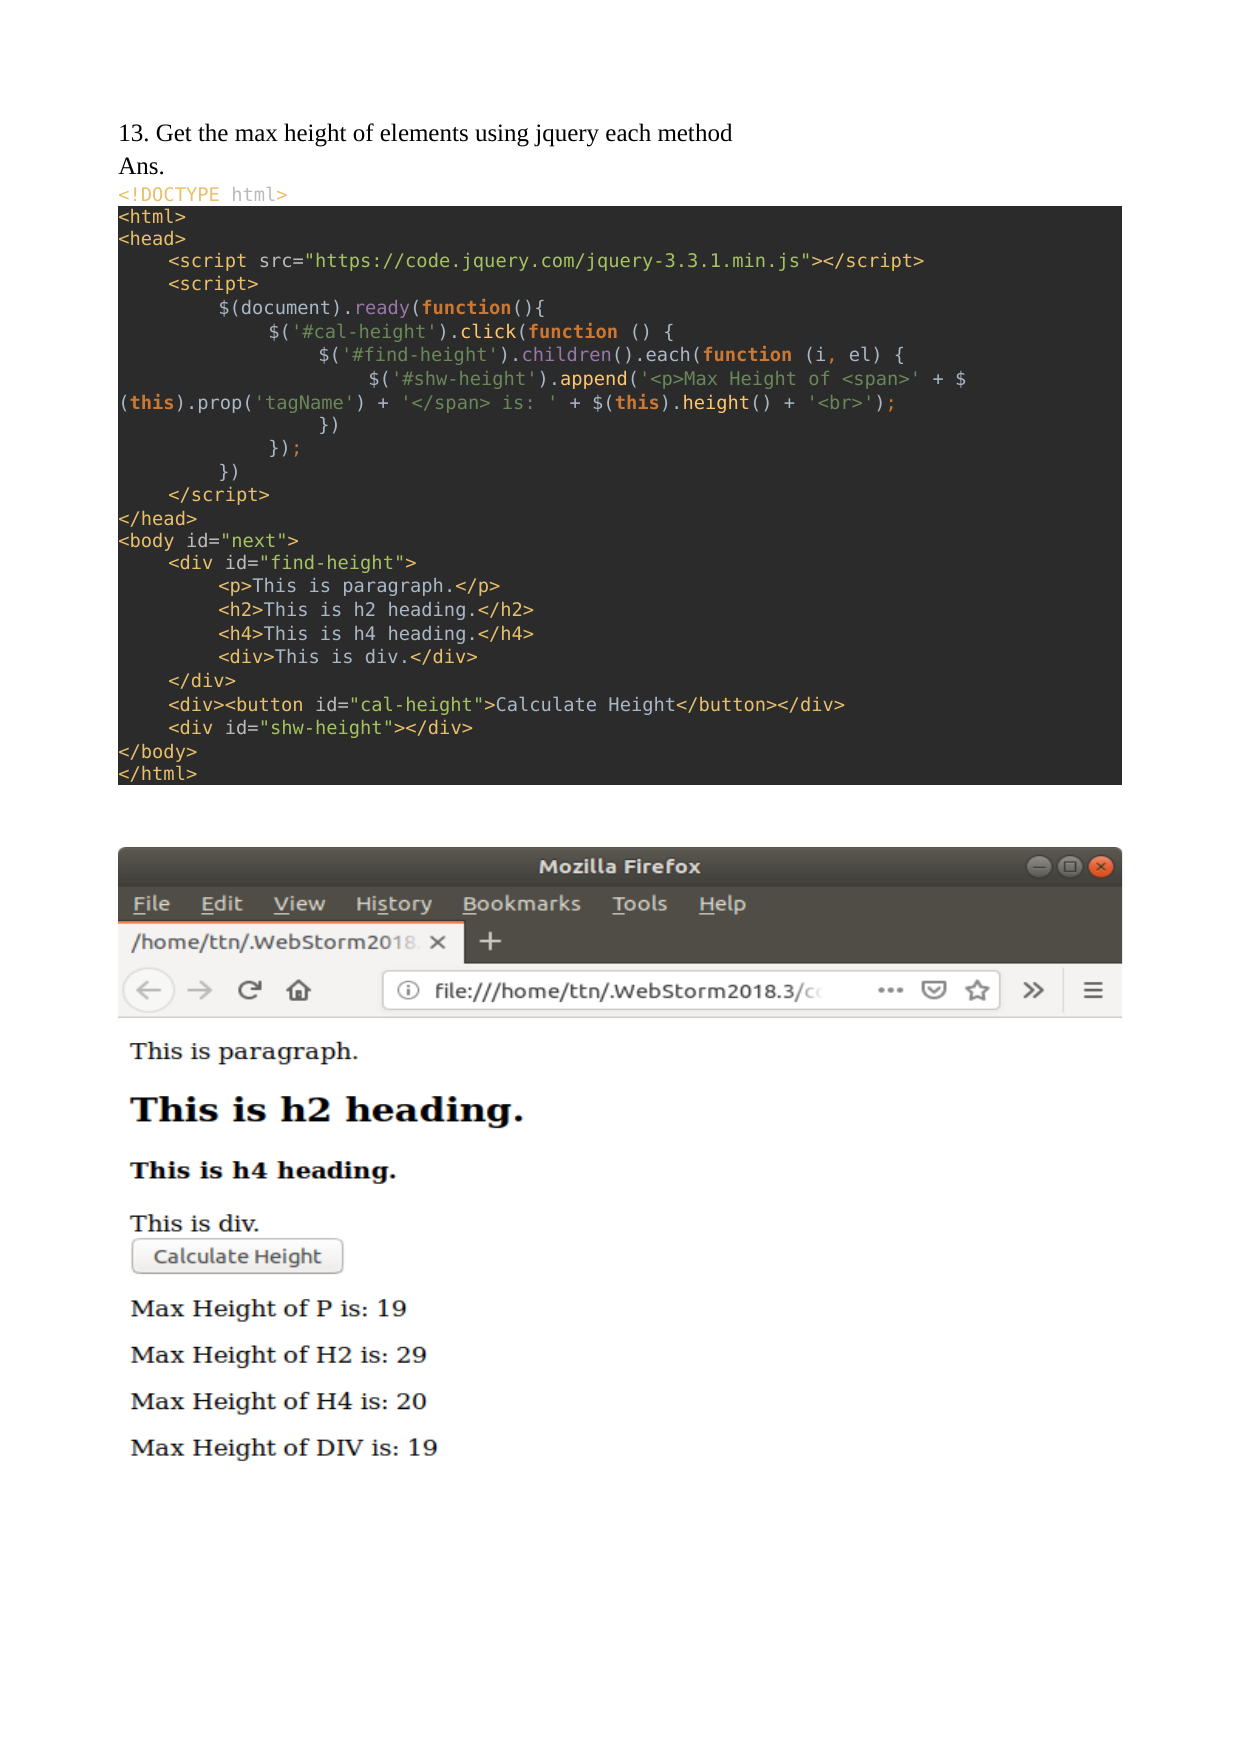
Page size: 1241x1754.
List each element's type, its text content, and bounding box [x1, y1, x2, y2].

text <head> [118, 228, 1122, 250]
text </div> [118, 670, 1122, 694]
text <div><button id="cal-height">Calculate Height</button></div> [118, 694, 1122, 717]
text <script src="https://code.jquery.com/jquery-3.3.1.min.js"></script> [118, 250, 1122, 273]
text <html> [118, 206, 1122, 228]
text }); [118, 437, 1122, 461]
text </html> [118, 763, 1122, 785]
text </body> [118, 741, 1122, 763]
text <div>This is div.</div> [118, 646, 1122, 670]
text </script> [118, 484, 1122, 508]
text <p>This is paragraph.</p> [118, 576, 1122, 599]
text <!DOCTYPE html> [118, 184, 1122, 206]
text <script> [118, 273, 1122, 297]
text <body id="next"> [118, 530, 1122, 552]
text }) [118, 461, 1122, 484]
text <div id="find-height"> [118, 552, 1122, 576]
text }) [118, 413, 1122, 437]
text 13. Get the max height of elements using jquery each method [118, 118, 1122, 147]
text $('#shw-height').append('<p>Max Height of <span>' + $(this).prop('tagName') + '</span> is: ' + $(this).height() + '<br>'); [118, 368, 1122, 413]
text $('#find-height').children().each(function (i, el) { [118, 344, 1122, 368]
text $(document).ready(function(){ [118, 297, 1122, 321]
text $('#cal-height').click(function () { [118, 321, 1122, 344]
text Ans. [118, 151, 1122, 180]
text </head> [118, 508, 1122, 530]
text <h2>This is h2 heading.</h2> [118, 599, 1122, 623]
picture [118, 847, 1123, 1538]
text <h4>This is h4 heading.</h4> [118, 623, 1122, 646]
text <div id="shw-height"></div> [118, 717, 1122, 741]
